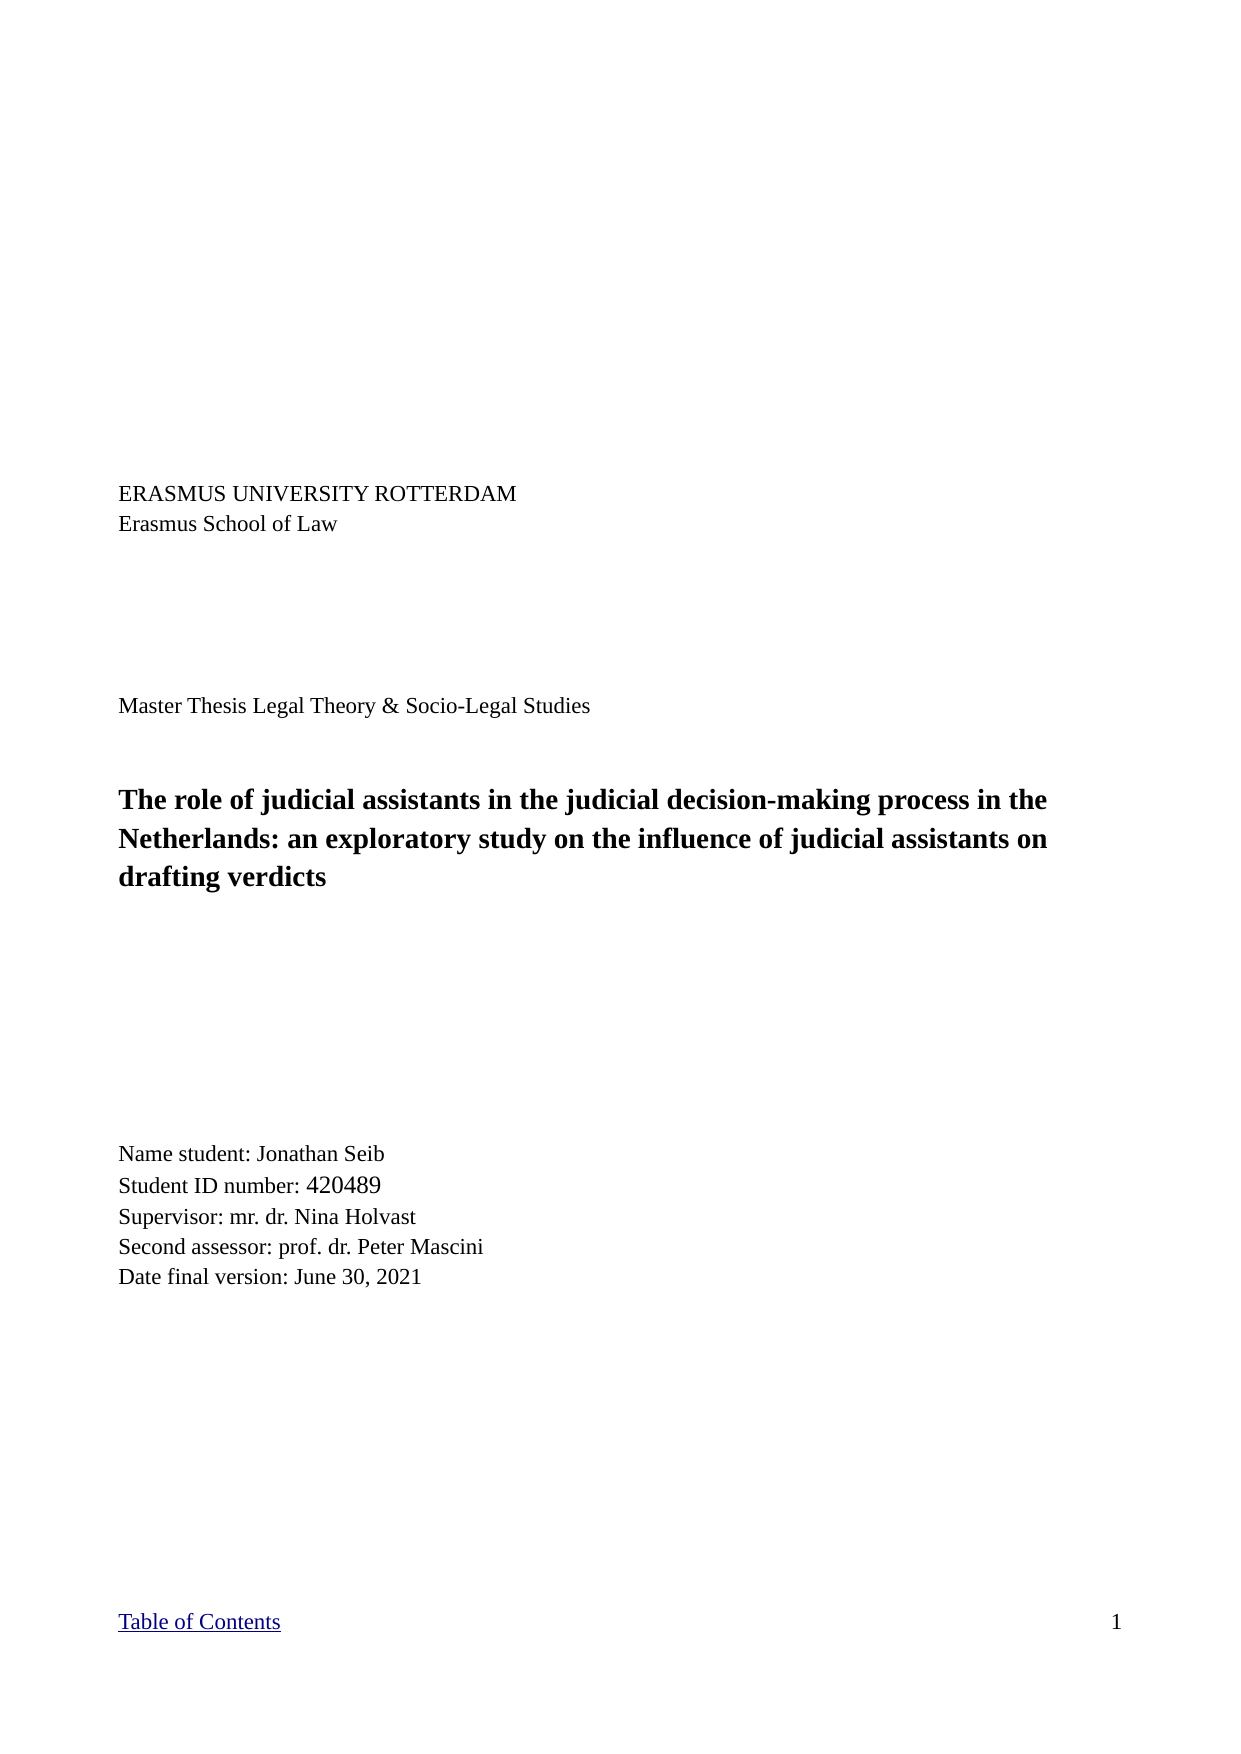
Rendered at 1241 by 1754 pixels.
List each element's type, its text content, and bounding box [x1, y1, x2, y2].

text ERASMUS UNIVERSITY ROTTERDAM [118, 480, 1122, 507]
text Student ID number: 420489 [118, 1170, 1122, 1198]
text Date final version: June 30, 2021 [118, 1263, 1122, 1289]
text Supervisor: mr. dr. Nina Holvast [118, 1203, 1122, 1229]
text Name student: Jonathan Seib [118, 1139, 1122, 1166]
text Erasmus School of Law [118, 510, 1122, 537]
text The role of judicial assistants in the judicial decision-making process in the Netherlands: an exploratory study on the influence of judicial assistants on drafting verdicts [118, 782, 1122, 893]
text Master Thesis Legal Theory & Socio-Legal Studies [118, 692, 1122, 718]
text Second assessor: prof. dr. Peter Mascini [118, 1233, 1122, 1259]
